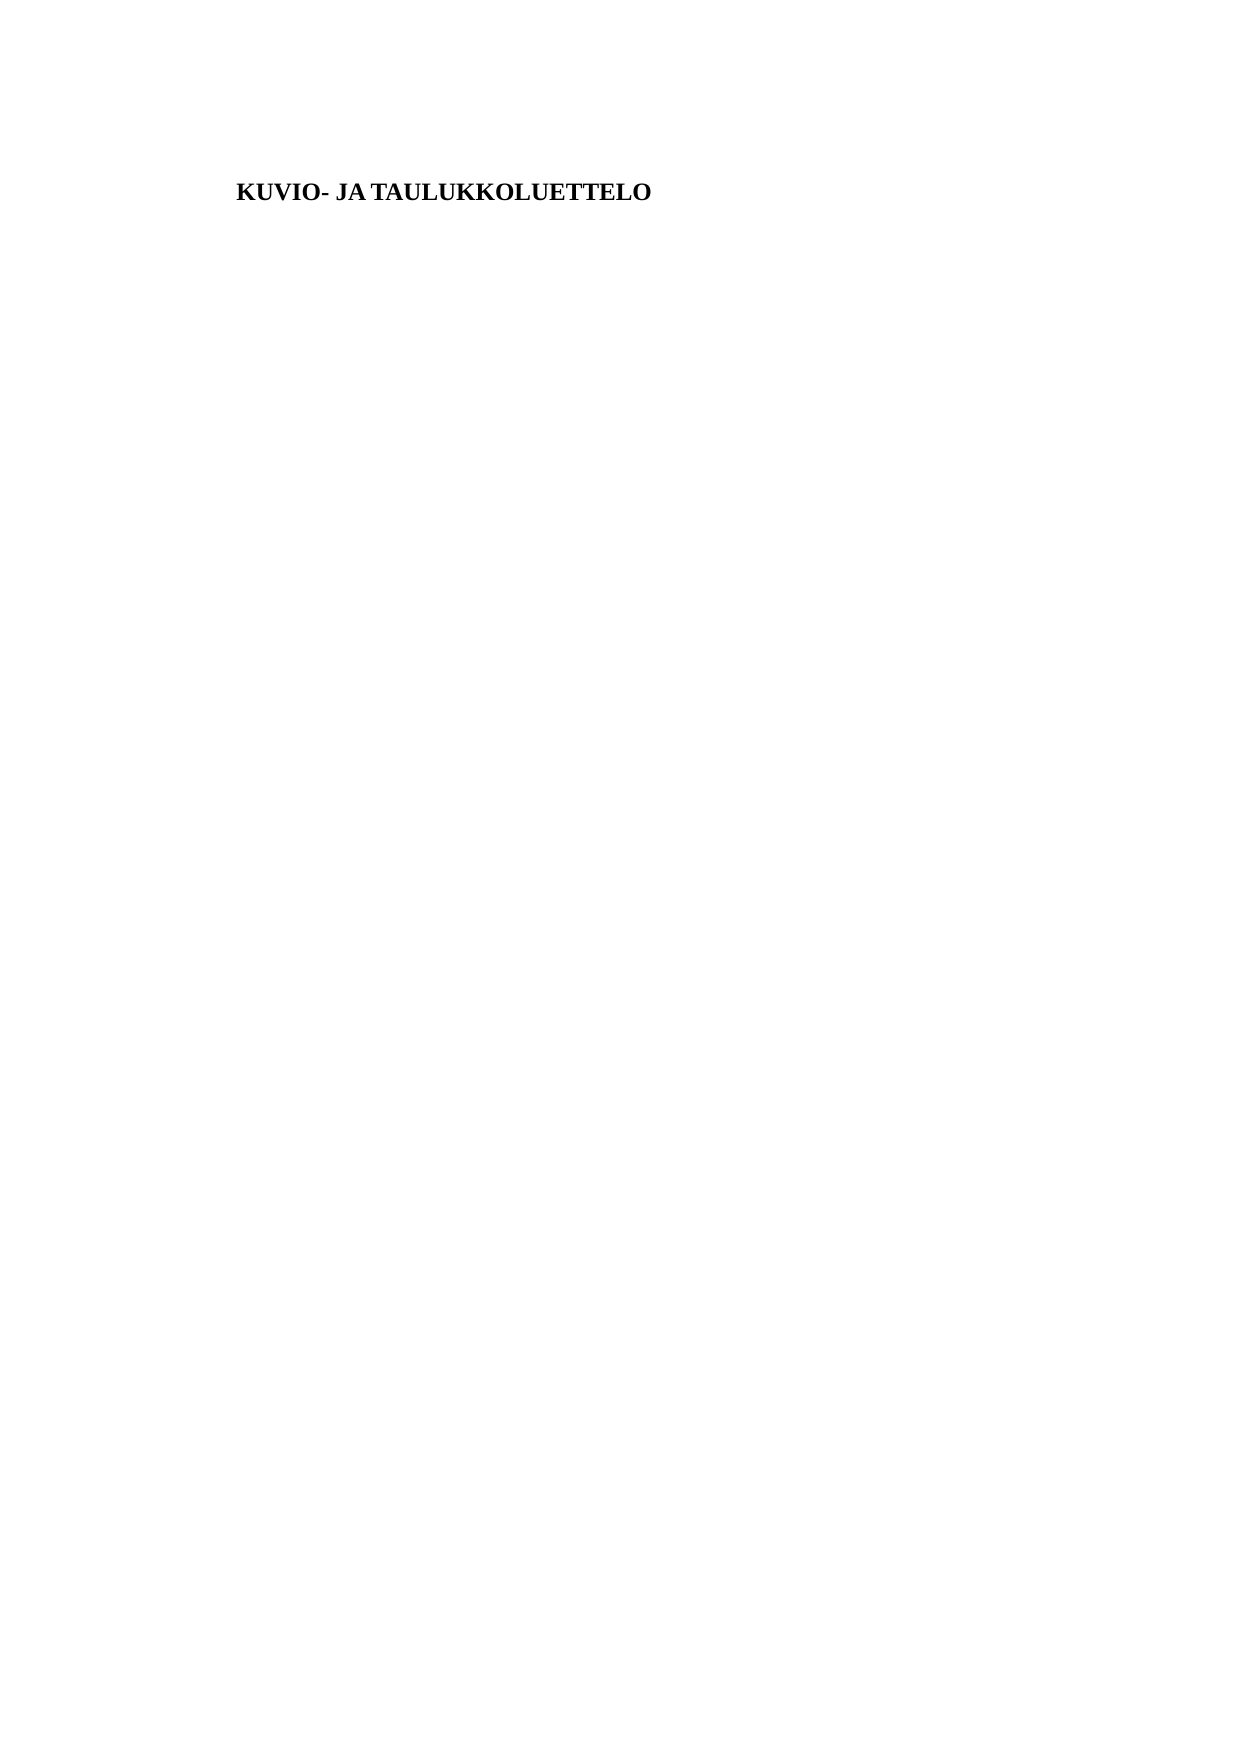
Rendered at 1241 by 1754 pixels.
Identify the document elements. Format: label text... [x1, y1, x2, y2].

text KUVIO- JA TAULUKKOLUETTELO [236, 177, 1063, 206]
